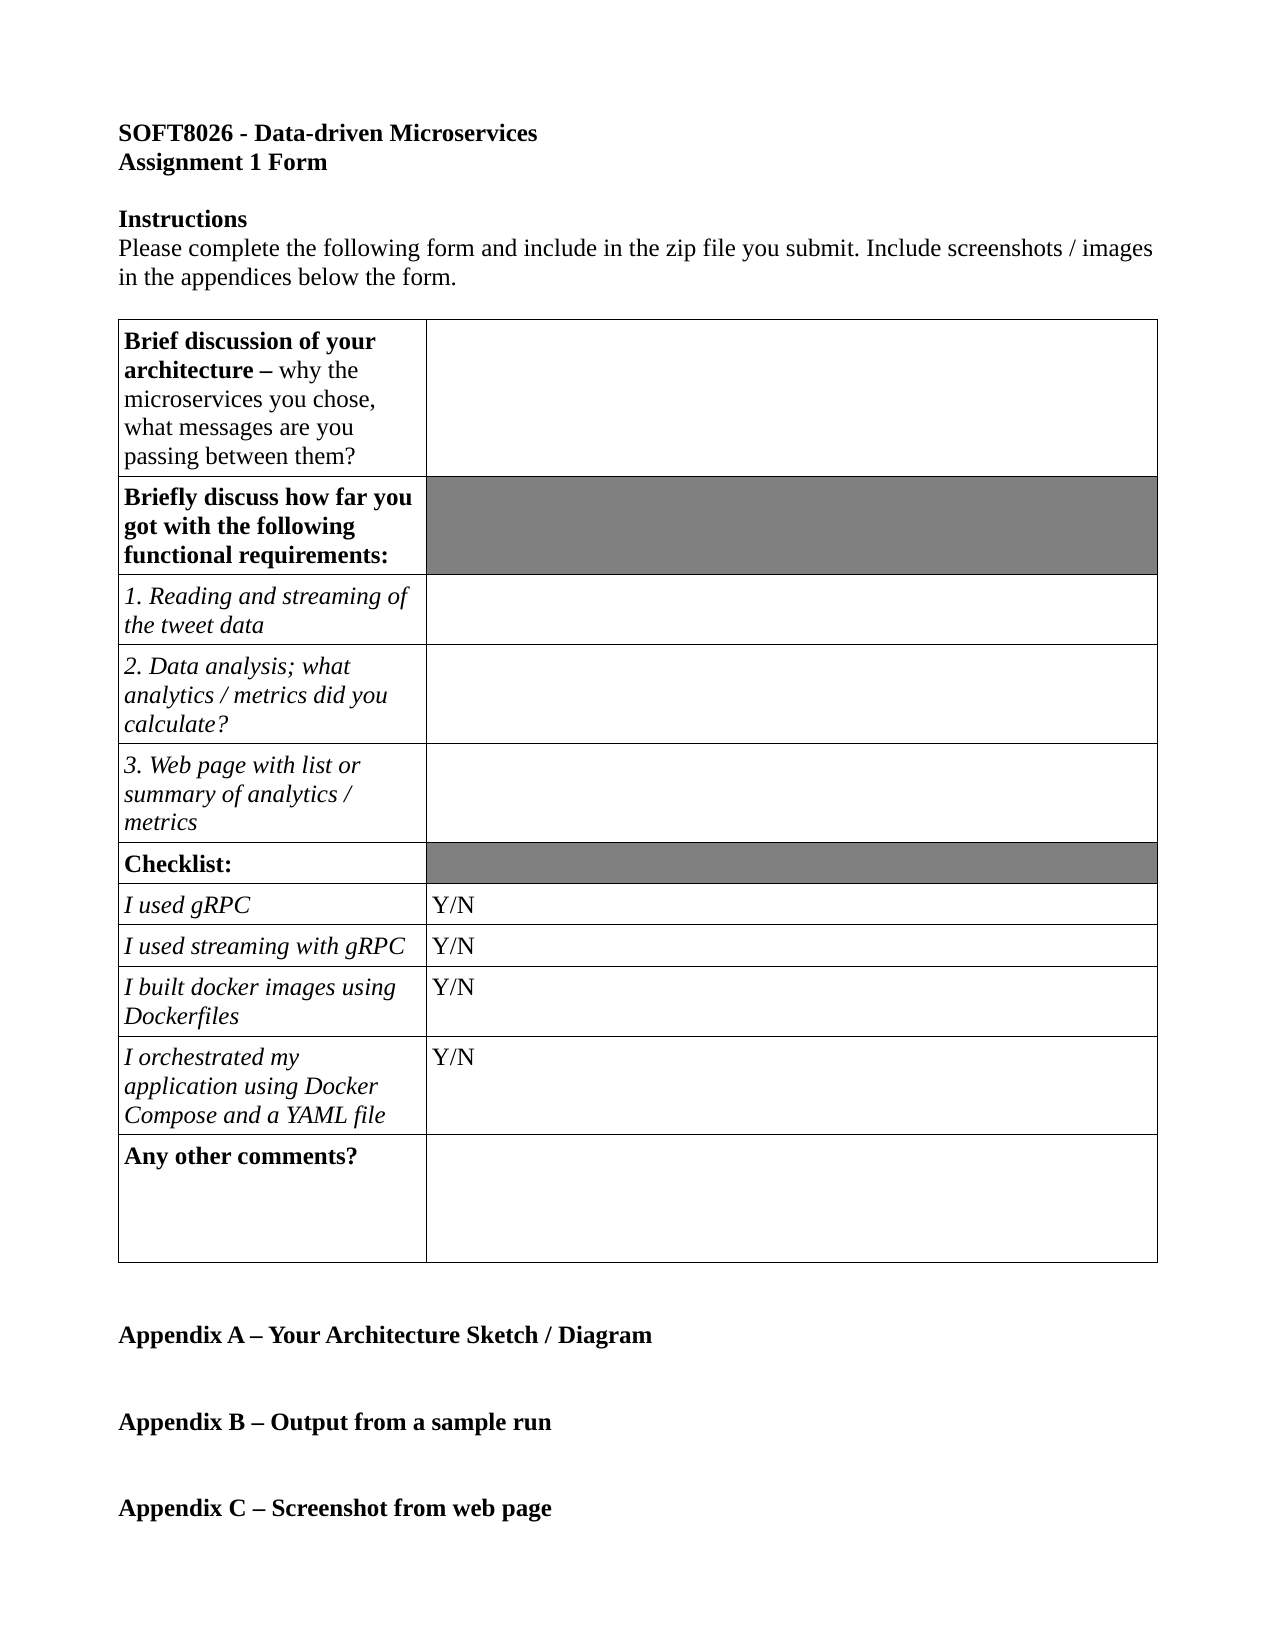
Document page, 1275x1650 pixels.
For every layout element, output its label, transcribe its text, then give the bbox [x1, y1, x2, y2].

table_cell Any other comments? [119, 1135, 426, 1262]
table_cell 1. Reading and streaming of the tweet data [119, 575, 426, 644]
table_cell I used gRPC [119, 884, 426, 924]
text Please complete the following form and include in the zip file you submit. Include screenshots / images in the appendices below the form. [118, 233, 1157, 291]
table_cell [427, 744, 1157, 842]
table_cell [427, 575, 1157, 644]
table_header [427, 320, 1157, 476]
table_cell [427, 645, 1157, 743]
table_cell Checklist: [119, 843, 426, 883]
table_cell Y/N [427, 884, 1157, 924]
table_cell Briefly discuss how far you got with the following functional requirements: [119, 477, 426, 574]
table_header Brief discussion of your architecture – why the microservices you chose, what messages are you passing between them? [119, 320, 426, 476]
table_cell Y/N [427, 925, 1157, 966]
table_cell [427, 477, 1157, 574]
text Appendix B – Output from a sample run [118, 1407, 1157, 1435]
table_cell 2. Data analysis; what analytics / metrics did you calculate? [119, 645, 426, 743]
table_cell [427, 843, 1157, 883]
table_cell Y/N [427, 1037, 1157, 1134]
text Appendix C – Screenshot from web page [118, 1493, 1157, 1522]
table_cell I orchestrated my application using Docker Compose and a YAML file [119, 1037, 426, 1134]
table_cell I used streaming with gRPC [119, 925, 426, 966]
table_cell Y/N [427, 967, 1157, 1036]
text Assignment 1 Form [118, 147, 1157, 176]
table_cell 3. Web page with list or summary of analytics / metrics [119, 744, 426, 842]
table_cell I built docker images using Dockerfiles [119, 967, 426, 1036]
text Instructions [118, 204, 1157, 233]
text SOFT8026 - Data-driven Microservices [118, 118, 1157, 147]
text Appendix A – Your Architecture Sketch / Diagram [118, 1320, 1157, 1349]
table_cell [427, 1135, 1157, 1262]
